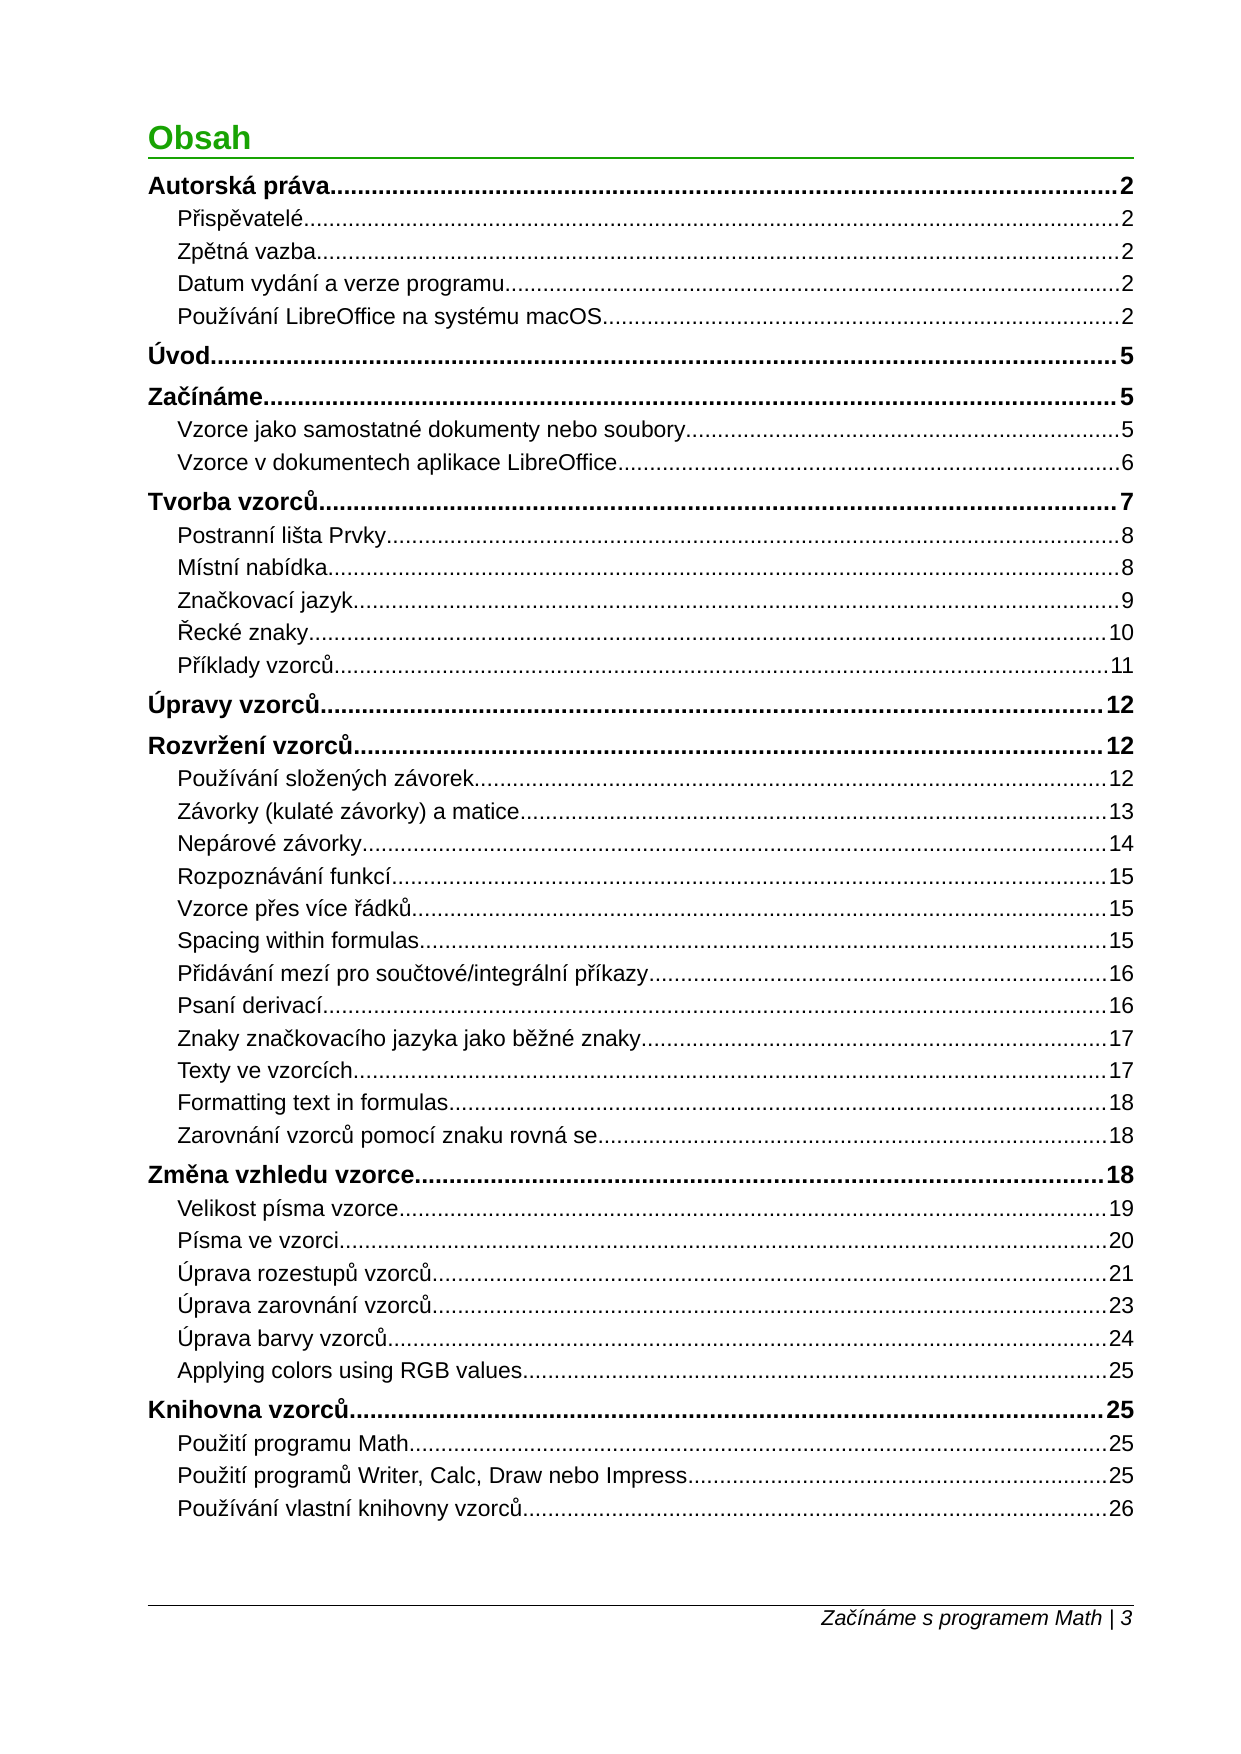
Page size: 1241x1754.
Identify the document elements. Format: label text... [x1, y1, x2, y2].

text Použití programu Math 25 [177, 1430, 1134, 1456]
text Vzorce jako samostatné dokumenty nebo soubory 5 [177, 416, 1134, 443]
text Přispěvatelé 2 [177, 205, 1134, 232]
text Značkovací jazyk 9 [177, 587, 1134, 613]
text Zpětná vazba 2 [177, 238, 1134, 264]
text Formatting text in formulas 18 [177, 1089, 1134, 1116]
text Závorky (kulaté závorky) a matice 13 [177, 798, 1134, 824]
text Velikost písma vzorce 19 [177, 1195, 1134, 1221]
text Applying colors using RGB values 25 [177, 1357, 1134, 1383]
text Úprava barvy vzorců 24 [177, 1324, 1134, 1351]
text Spacing within formulas 15 [177, 927, 1134, 954]
text Rozpoznávání funkcí 15 [177, 863, 1134, 889]
text Vzorce přes více řádků 15 [177, 895, 1134, 921]
text Tvorba vzorců 7 [148, 487, 1134, 516]
text Začínáme 5 [148, 382, 1134, 410]
text Rozvržení vzorců 12 [148, 731, 1134, 759]
text Změna vzhledu vzorce 18 [148, 1160, 1134, 1189]
text Datum vydání a verze programu 2 [177, 270, 1134, 297]
text Postranní lišta Prvky 8 [177, 522, 1134, 548]
text Úvod 5 [148, 341, 1134, 370]
text Přidávání mezí pro součtové/integrální příkazy 16 [177, 960, 1134, 986]
text Písma ve vzorci 20 [177, 1227, 1134, 1254]
text Používání LibreOffice na systému macOS 2 [177, 303, 1134, 329]
text Používání vlastní knihovny vzorců 26 [177, 1495, 1134, 1521]
text Texty ve vzorcích 17 [177, 1057, 1134, 1083]
text Autorská práva 2 [148, 171, 1134, 199]
text Knihovna vzorců 25 [148, 1395, 1134, 1424]
text Nepárové závorky 14 [177, 830, 1134, 857]
text Úprava zarovnání vzorců 23 [177, 1292, 1134, 1318]
text Úprava rozestupů vzorců 21 [177, 1260, 1134, 1286]
text Vzorce v dokumentech aplikace LibreOffice 6 [177, 449, 1134, 475]
text Místní nabídka 8 [177, 554, 1134, 581]
text Úpravy vzorců 12 [148, 690, 1134, 719]
text Používání složených závorek 12 [177, 765, 1134, 792]
subtitle Obsah [148, 118, 1134, 157]
text Použití programů Writer, Calc, Draw nebo Impress 25 [177, 1462, 1134, 1489]
text Psaní derivací 16 [177, 992, 1134, 1018]
text Zarovnání vzorců pomocí znaku rovná se 18 [177, 1122, 1134, 1148]
text Znaky značkovacího jazyka jako běžné znaky 17 [177, 1024, 1134, 1051]
text Příklady vzorců 11 [177, 652, 1134, 678]
text Řecké znaky 10 [177, 619, 1134, 646]
